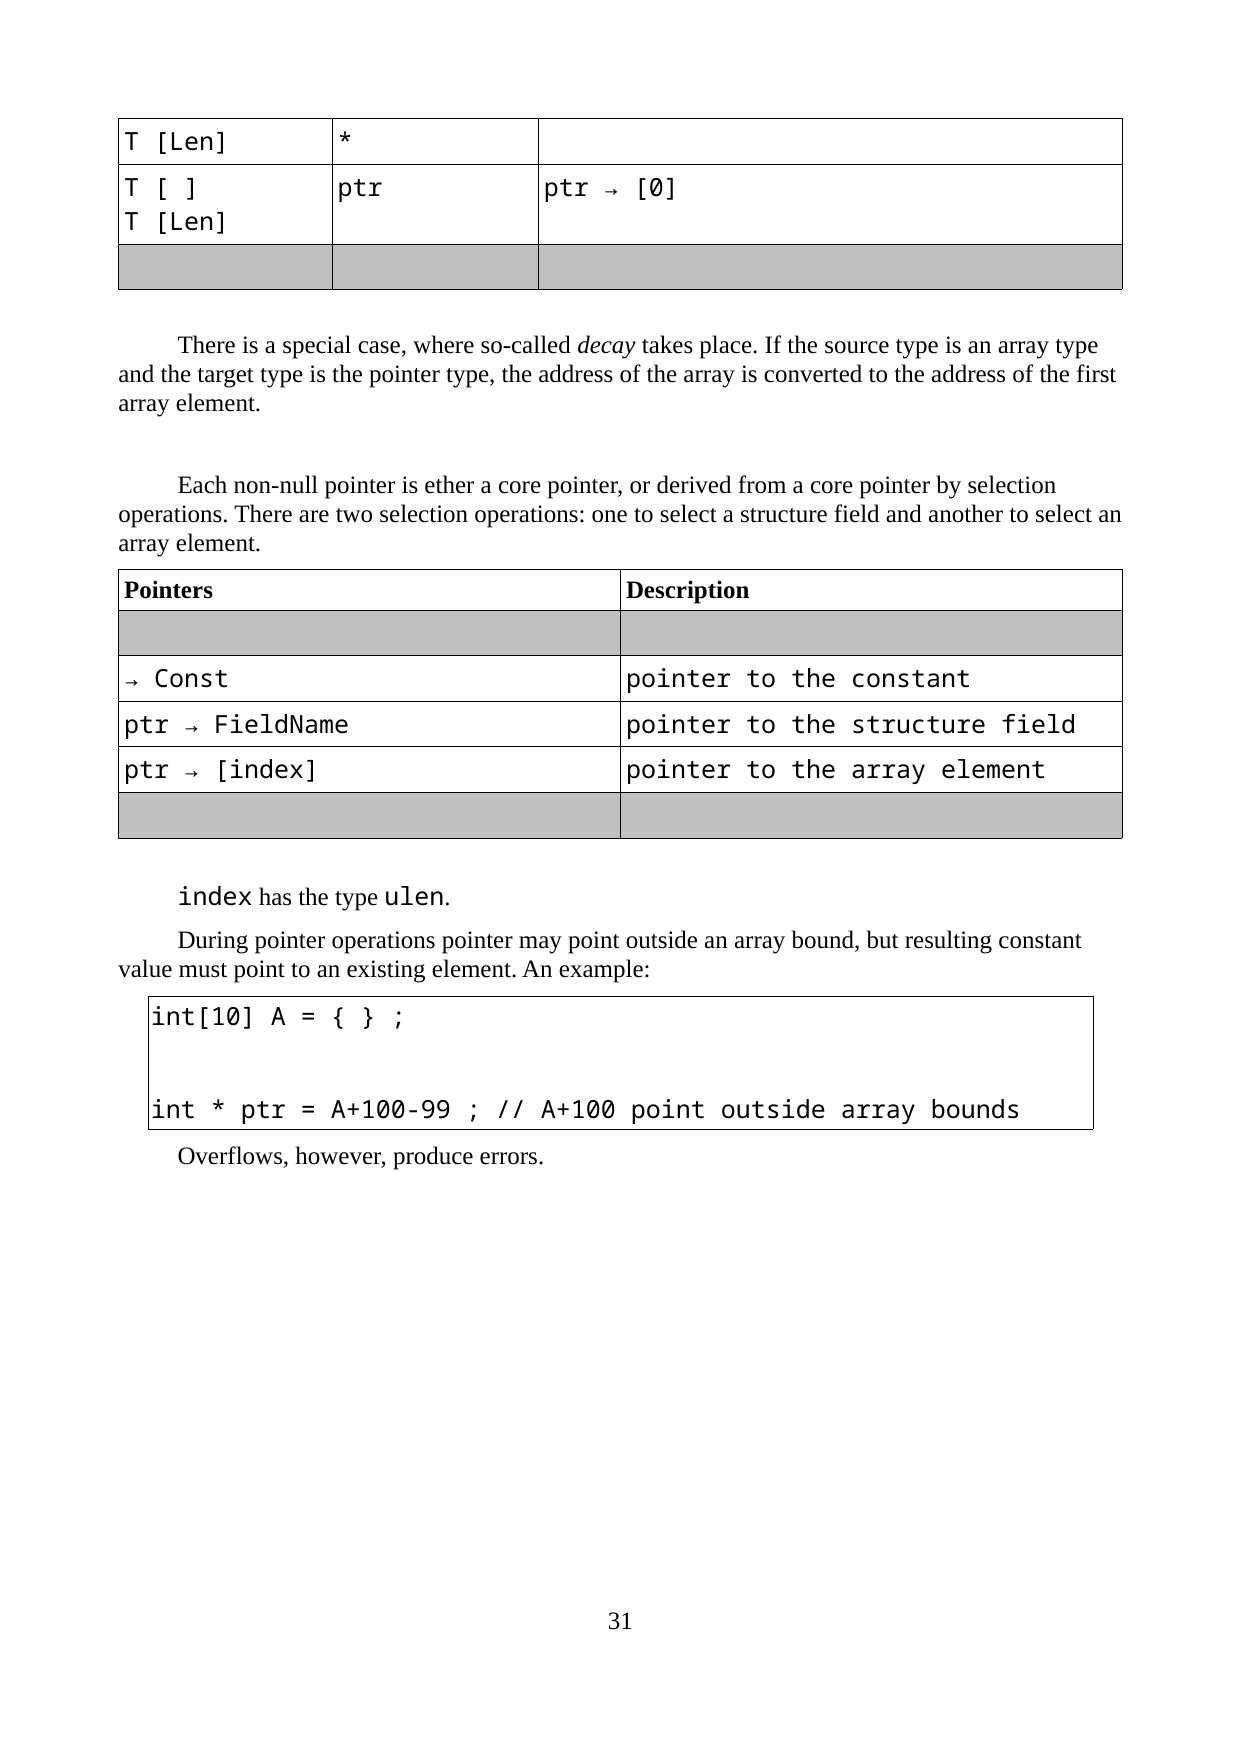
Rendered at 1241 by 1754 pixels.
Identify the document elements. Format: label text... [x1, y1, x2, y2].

table_header Pointers [119, 570, 620, 609]
table_cell [333, 245, 538, 289]
table_cell T [Len] [119, 119, 332, 164]
table_cell [621, 793, 1122, 838]
text index has the type ulen. [118, 879, 1122, 913]
text int * ptr = A+100-99 ; // A+100 point outside array bounds [149, 1089, 1093, 1129]
table_cell T [ ] T [Len] [119, 165, 332, 243]
table_cell [539, 245, 1122, 289]
table_cell pointer to the constant [621, 656, 1122, 701]
table_cell ptr → [0] [539, 165, 1122, 243]
text There is a special case, where so-called decay takes place. If the source type is an array type and the target type is the pointer type, the address of the array is converted to the address of the first array element. [118, 330, 1122, 417]
table_cell [539, 119, 1122, 164]
table_cell [119, 611, 620, 655]
table_cell pointer to the structure field [621, 702, 1122, 746]
table_cell → Const [119, 656, 620, 701]
table_cell [119, 793, 620, 838]
text Each non-null pointer is ether a core pointer, or derived from a core pointer by selection operations. There are two selection operations: one to select a structure field and another to select an array element. [118, 470, 1122, 557]
table_header Description [621, 570, 1122, 609]
table_cell pointer to the array element [621, 747, 1122, 792]
table_cell ptr → [index] [119, 747, 620, 792]
text int[10] A = { } ; [149, 997, 1093, 1033]
table_cell [621, 611, 1122, 655]
text Overflows, however, produce errors. [118, 1141, 1122, 1170]
text During pointer operations pointer may point outside an array bound, but resulting constant value must point to an existing element. An example: [118, 926, 1122, 983]
table_cell [119, 245, 332, 289]
table_cell * [333, 119, 538, 164]
table_cell ptr [333, 165, 538, 243]
table_cell ptr → FieldName [119, 702, 620, 746]
